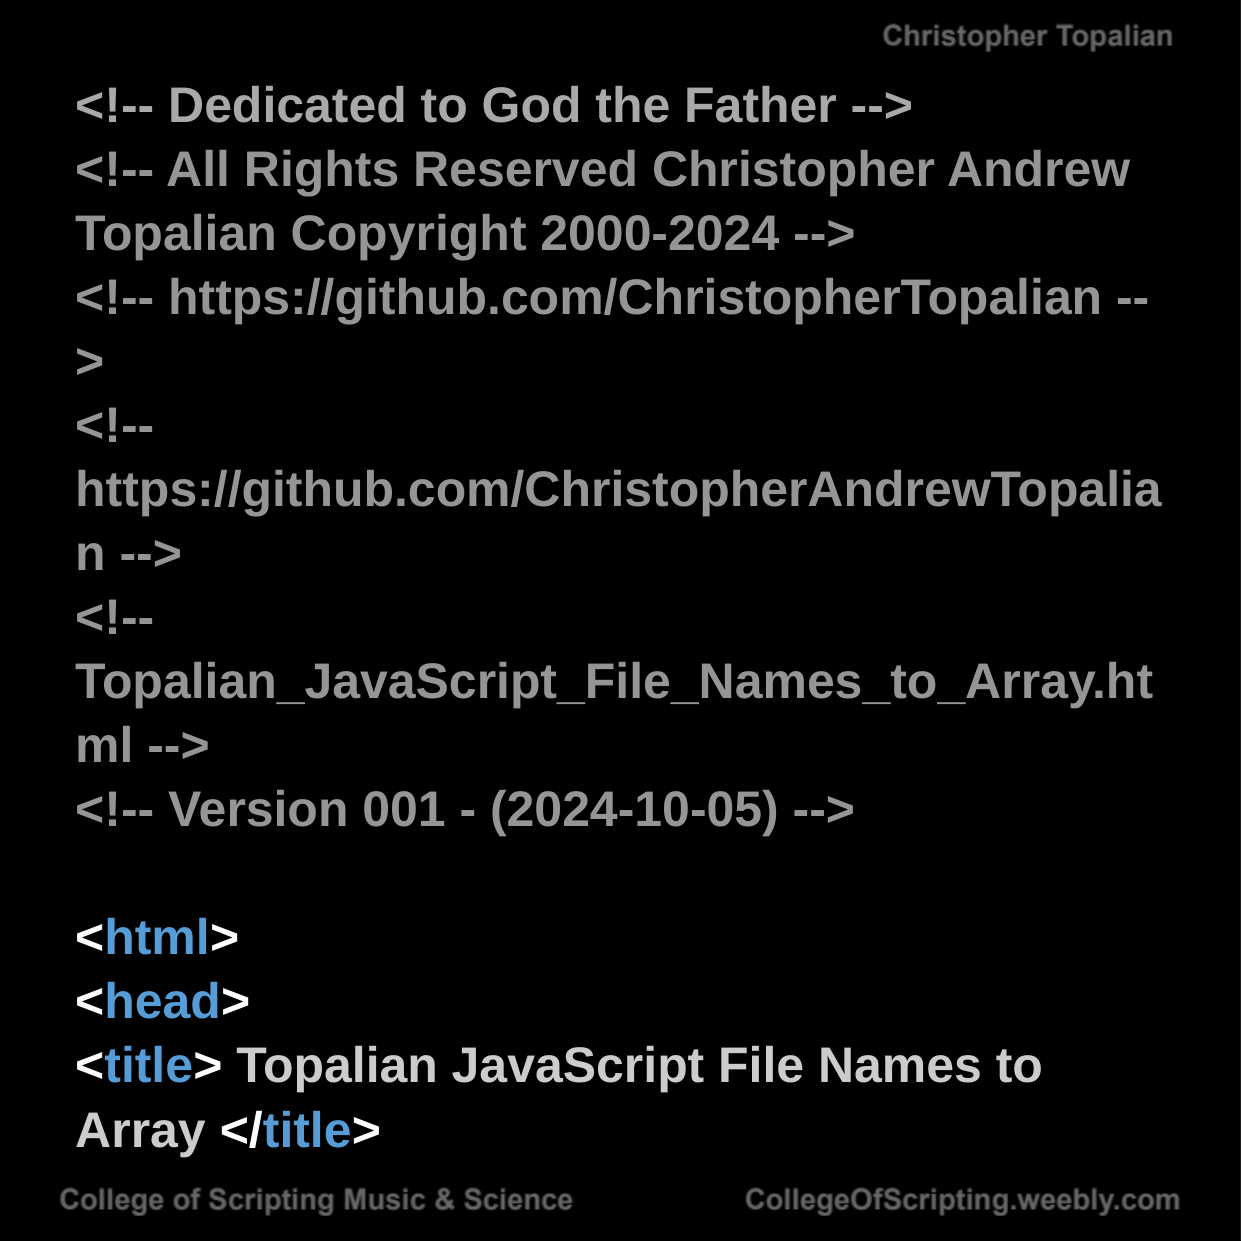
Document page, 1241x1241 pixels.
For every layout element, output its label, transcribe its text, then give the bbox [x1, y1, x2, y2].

text <!-- https://github.com/ChristopherTopalian --> [75, 261, 1166, 389]
text <head> [75, 965, 1166, 1029]
text <title> Topalian JavaScript File Names to Array </title> [75, 1029, 1166, 1157]
text <!-- Dedicated to God the Father --> [75, 75, 1166, 132]
text <!-- All Rights Reserved Christopher Andrew Topalian Copyright 2000-2024 --> [75, 132, 1166, 261]
text <!-- Version 001 - (2024-10-05) --> [75, 773, 1166, 837]
text <!-- https://github.com/ChristopherAndrewTopalian --> [75, 389, 1166, 581]
text <!-- Topalian_JavaScript_File_Names_to_Array.html --> [75, 581, 1166, 773]
text <html> [75, 901, 1166, 965]
